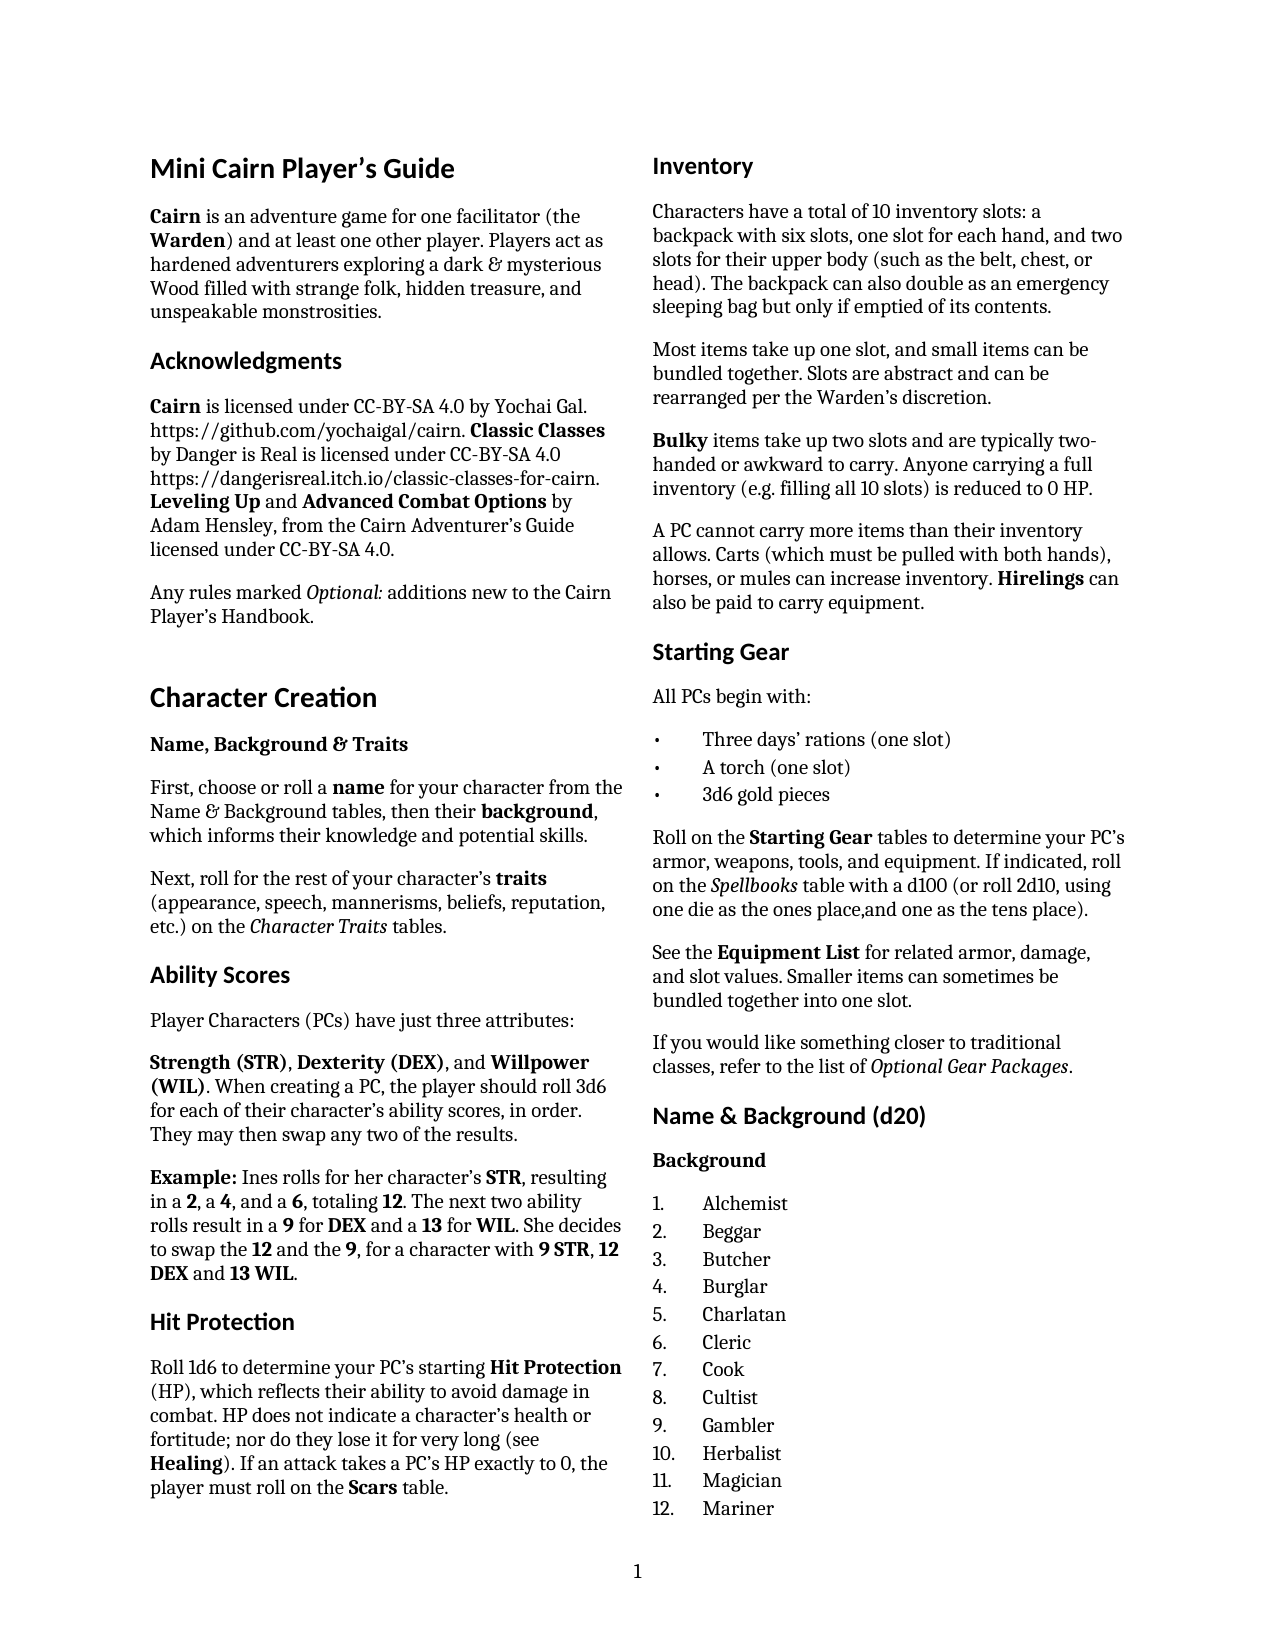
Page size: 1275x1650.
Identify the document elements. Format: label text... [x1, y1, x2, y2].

list Three days’ rations (one slot) [652, 728, 1125, 752]
subtitle Acknowledgments [150, 345, 622, 376]
subtitle Name & Background (d20) [652, 1100, 1125, 1130]
text Background [652, 1149, 1125, 1173]
subtitle Character Creation [150, 679, 622, 714]
list Magician [652, 1469, 1125, 1493]
text All PCs begin with: [652, 685, 1125, 709]
list Cleric [652, 1330, 1125, 1354]
subtitle Mini Cairn Player’s Guide [150, 150, 622, 186]
subtitle Inventory [652, 150, 1125, 181]
text A PC cannot carry more items than their inventory allows. Carts (which must be pulled with both hands), horses, or mules can increase inventory. Hirelings can also be paid to carry equipment. [652, 519, 1125, 615]
text Roll on the Starting Gear tables to determine your PC’s armor, weapons, tools, and equipment. If indicated, roll on the Spellbooks table with a d100 (or roll 2d10, using one die as the ones place,and one as the tens place). [652, 826, 1125, 922]
text Name, Background & Traits [150, 733, 622, 757]
list Gambler [652, 1413, 1125, 1437]
list Beggar [652, 1219, 1125, 1243]
list Burglar [652, 1275, 1125, 1299]
text Strength (STR), Dexterity (DEX), and Willpower (WIL). When creating a PC, the player should roll 3d6 for each of their character’s ability scores, in order. They may then swap any two of the results. [150, 1051, 622, 1147]
text Most items take up one slot, and small items can be bundled together. Slots are abstract and can be rearranged per the Warden’s discretion. [652, 338, 1125, 410]
text Bulky items take up two slots and are typically two-handed or awkward to carry. Anyone carrying a full inventory (e.g. filling all 10 slots) is reduced to 0 HP. [652, 428, 1125, 500]
text Any rules marked Optional: additions new to the Cairn Player’s Handbook. [150, 581, 622, 629]
list A torch (one slot) [652, 755, 1125, 779]
subtitle Starting Gear [652, 636, 1125, 666]
text Cairn is licensed under CC-BY-SA 4.0 by Yochai Gal. https://github.com/yochaigal/cairn. Classic Classes by Danger is Real is licensed under CC-BY-SA 4.0 https://dangerisreal.itch.io/classic-classes-for-cairn. Leveling Up and Advanced Combat Options by Adam Hensley, from the Cairn Adventurer’s Guide licensed under CC-BY-SA 4.0. [150, 394, 622, 562]
text If you would like something closer to traditional classes, refer to the list of Optional Gear Packages. [652, 1031, 1125, 1079]
list Butcher [652, 1247, 1125, 1271]
subtitle Hit Protection [150, 1306, 622, 1337]
list Cook [652, 1358, 1125, 1382]
subtitle Ability Scores [150, 959, 622, 989]
list Herbalist [652, 1441, 1125, 1465]
text See the Equipment List for related armor, damage, and slot values. Smaller items can sometimes be bundled together into one slot. [652, 940, 1125, 1012]
text Cairn is an adventure game for one facilitator (the Warden) and at least one other player. Players act as hardened adventurers exploring a dark & mysterious Wood filled with strange folk, hidden treasure, and unspeakable monstrosities. [150, 204, 622, 324]
text Roll 1d6 to determine your PC’s starting Hit Protection (HP), which reflects their ability to avoid damage in combat. HP does not indicate a character’s health or fortitude; nor do they lose it for very long (see Healing). If an attack takes a PC’s HP exactly to 0, the player must roll on the Scars table. [150, 1356, 622, 1499]
text Example: Ines rolls for her character’s STR, resulting in a 2, a 4, and a 6, totaling 12. The next two ability rolls result in a 9 for DEX and a 13 for WIL. She decides to swap the 12 and the 9, for a character with 9 STR, 12 DEX and 13 WIL. [150, 1166, 622, 1285]
text Next, roll for the rest of your character’s traits (appearance, speech, mannerisms, beliefs, reputation, etc.) on the Character Traits tables. [150, 866, 622, 938]
list Charlatan [652, 1303, 1125, 1327]
text Player Characters (PCs) have just three attributes: [150, 1008, 622, 1032]
list Alchemist [652, 1192, 1125, 1216]
list Mariner [652, 1497, 1125, 1521]
text Characters have a total of 10 inventory slots: a backpack with six slots, one slot for each hand, and two slots for their upper body (such as the belt, chest, or head). The backpack can also double as an emergency sleeping bag but only if emptied of its contents. [652, 199, 1125, 319]
text First, choose or roll a name for your character from the Name & Background tables, then their background, which informs their knowledge and potential skills. [150, 776, 622, 848]
list Cultist [652, 1386, 1125, 1410]
list 3d6 gold pieces [652, 783, 1125, 807]
